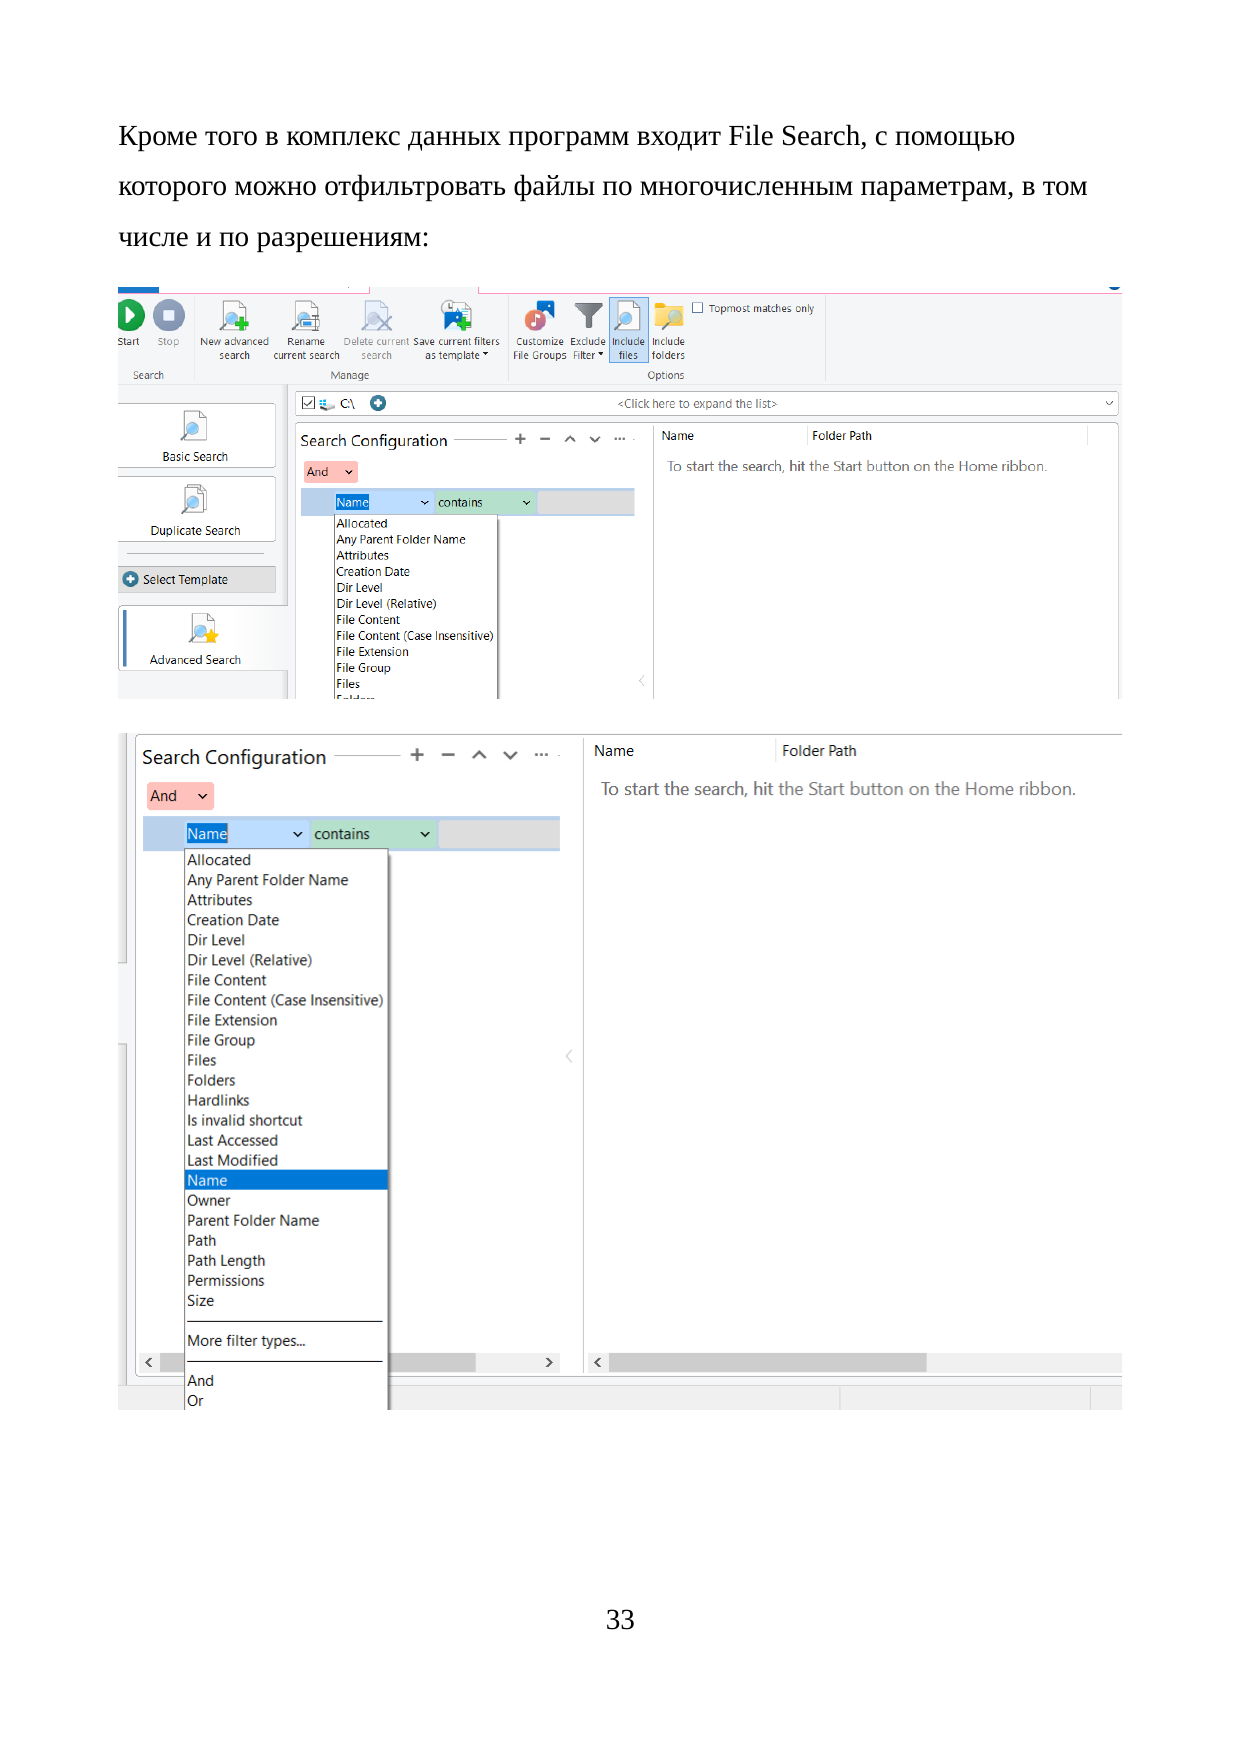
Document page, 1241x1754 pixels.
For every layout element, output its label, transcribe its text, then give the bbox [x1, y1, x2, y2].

text Кроме того в комплекс данных программ входит File Search, с помощью которого можно отфильтровать файлы по многочисленным параметрам, в том числе и по разрешениям: [118, 118, 1122, 252]
picture [118, 733, 1123, 1410]
picture [118, 287, 1123, 699]
